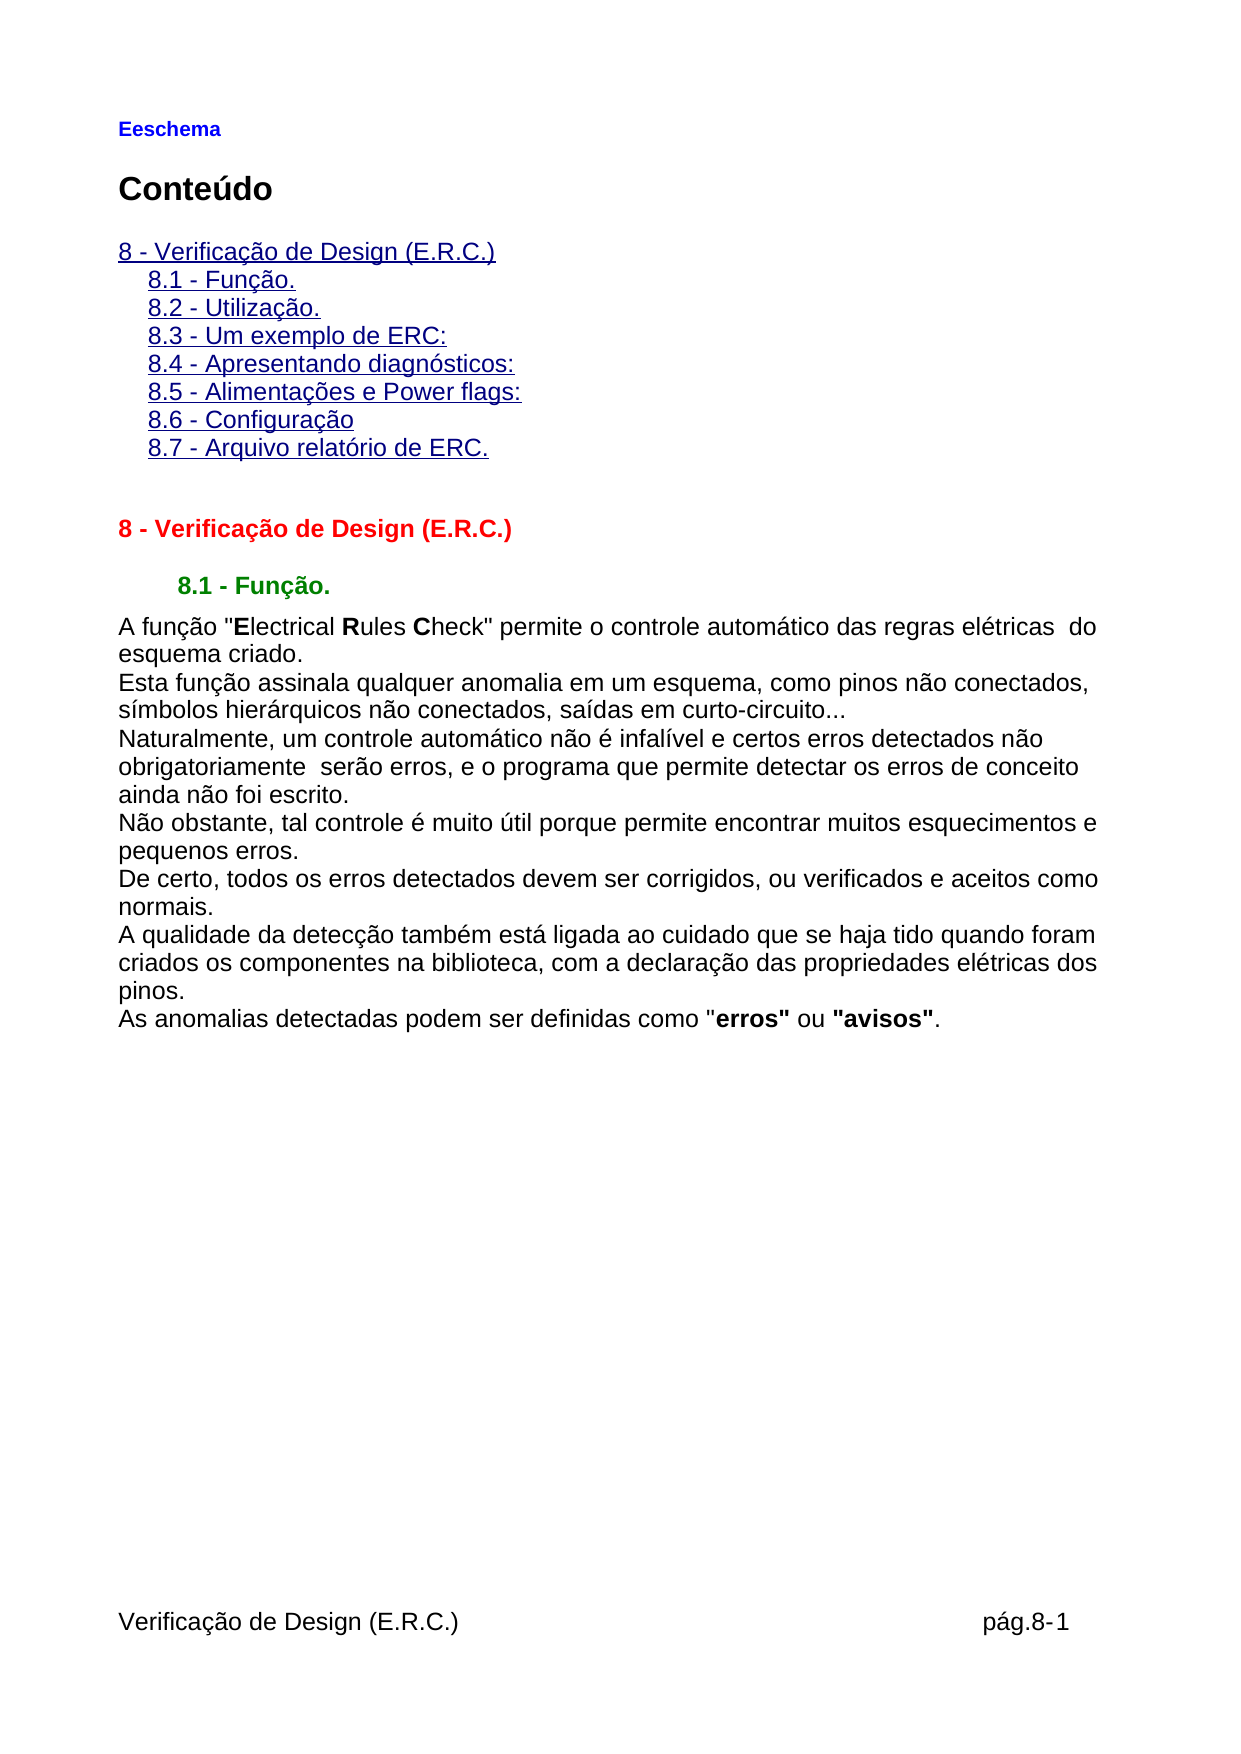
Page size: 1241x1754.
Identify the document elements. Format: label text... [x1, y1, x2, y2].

text De certo, todos os erros detectados devem ser corrigidos, ou verificados e aceitos como normais. [118, 864, 1122, 920]
subtitle Verificação de Design (E.R.C.) [118, 514, 1122, 542]
text Não obstante, tal controle é muito útil porque permite encontrar muitos esquecimentos e pequenos erros. [118, 808, 1122, 864]
text A função "Electrical Rules Check" permite o controle automático das regras elétricas do esquema criado. [118, 612, 1122, 668]
subtitle Conteúdo [118, 171, 1122, 208]
text 8.6 - Configuração [148, 405, 1122, 433]
text 8.3 - Um exemplo de ERC: [148, 321, 1122, 349]
text 8.1 - Função. [148, 265, 1122, 293]
text A qualidade da detecção também está ligada ao cuidado que se haja tido quando foram criados os componentes na biblioteca, com a declaração das propriedades elétricas dos pinos. [118, 920, 1122, 1004]
text 8.2 - Utilização. [148, 293, 1122, 321]
text Esta função assinala qualquer anomalia em um esquema, como pinos não conectados, símbolos hierárquicos não conectados, saídas em curto-circuito... [118, 668, 1122, 724]
text 8.7 - Arquivo relatório de ERC. [148, 433, 1122, 461]
text 8.4 - Apresentando diagnósticos: [148, 349, 1122, 377]
text 8.5 - Alimentações e Power flags: [148, 377, 1122, 405]
text Naturalmente, um controle automático não é infalível e certos erros detectados não obrigatoriamente serão erros, e o programa que permite detectar os erros de conceito ainda não foi escrito. [118, 724, 1122, 808]
subtitle Função. [177, 572, 1122, 600]
text 8 - Verificação de Design (E.R.C.) [118, 237, 1122, 265]
text As anomalias detectadas podem ser definidas como "erros" ou "avisos". [118, 1004, 1122, 1032]
